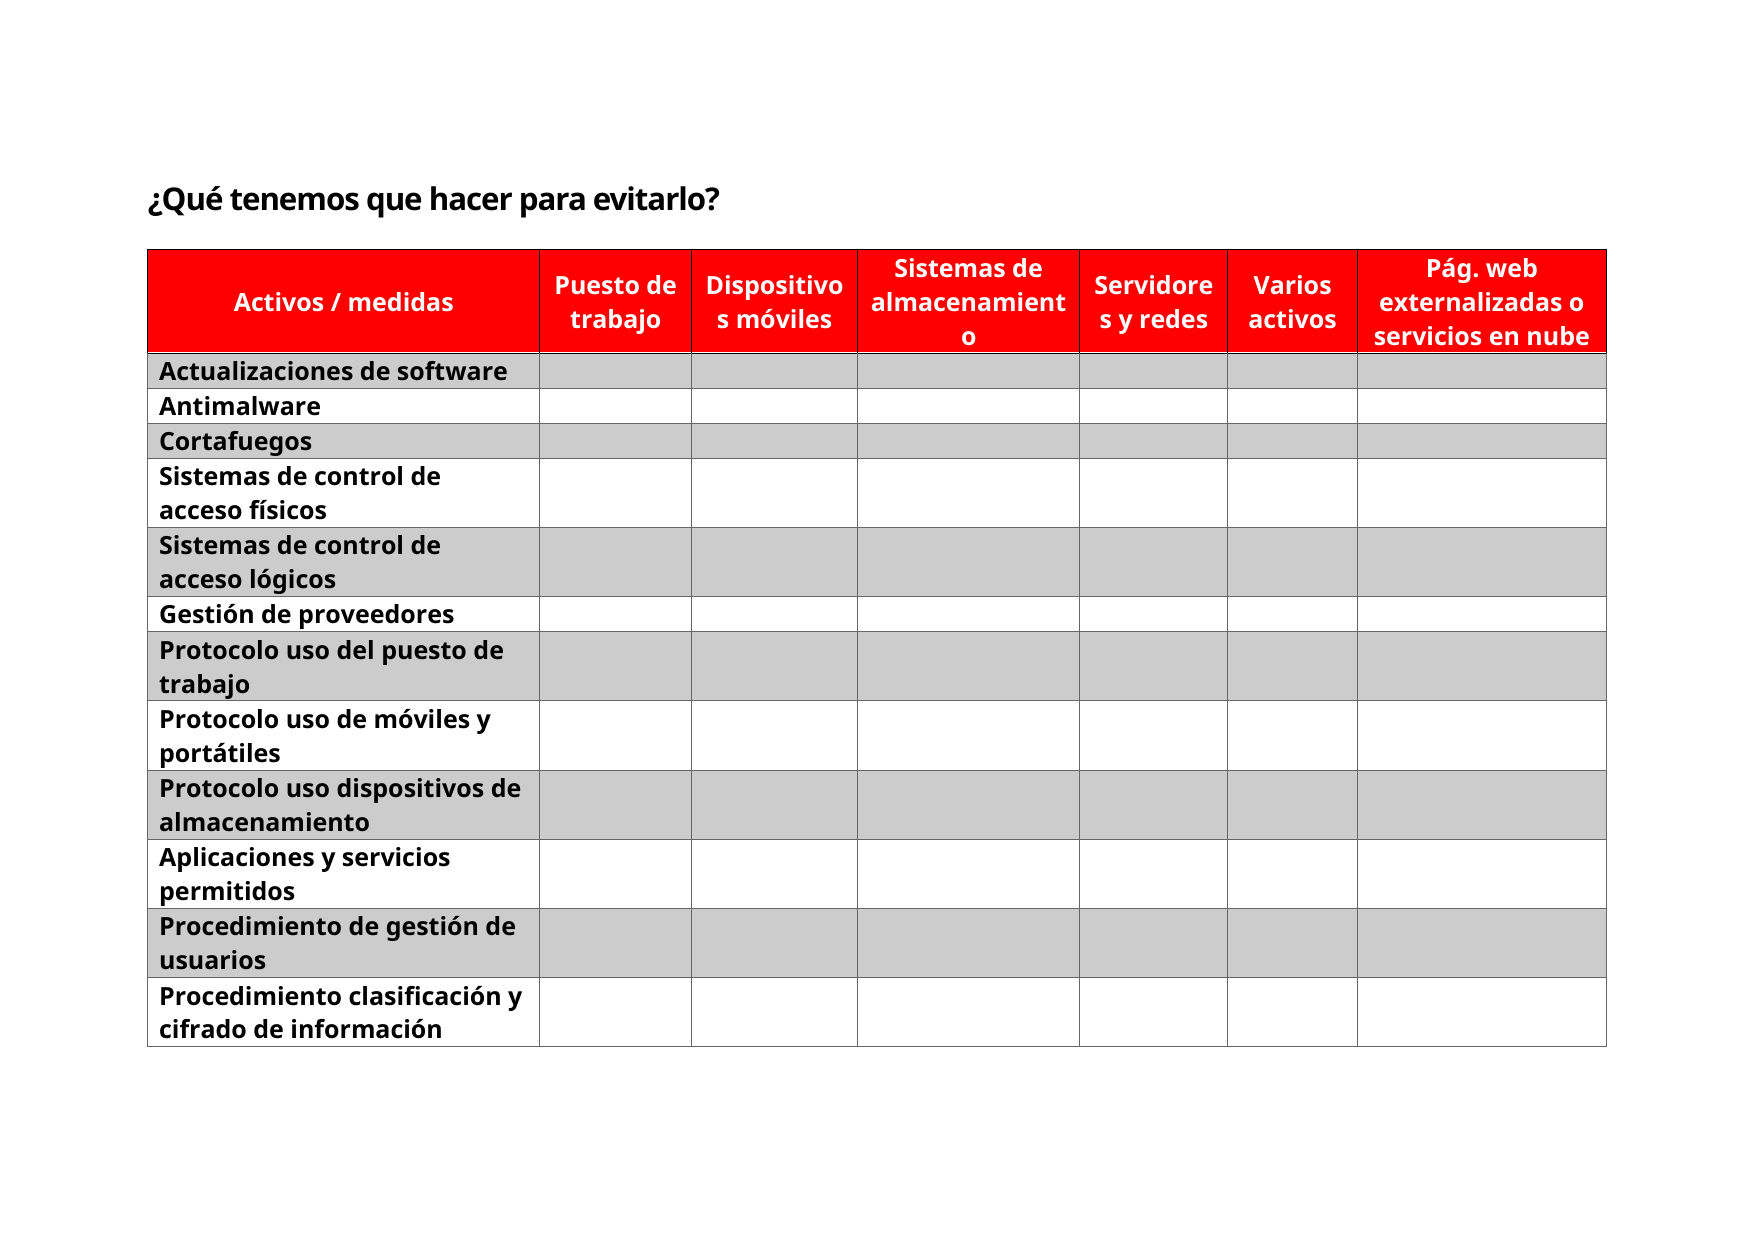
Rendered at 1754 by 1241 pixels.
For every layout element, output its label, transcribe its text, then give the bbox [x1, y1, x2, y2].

table_cell Protocolo uso dispositivos de almacenamiento [148, 771, 539, 839]
table_cell [858, 389, 1079, 423]
table_cell Protocolo uso del puesto de trabajo [148, 632, 539, 700]
table_cell [1228, 632, 1357, 700]
table_cell [858, 424, 1079, 458]
table_cell [1358, 771, 1606, 839]
table_cell [540, 597, 691, 631]
table_cell [1358, 424, 1606, 458]
table_cell Sistemas de control de acceso lógicos [148, 528, 539, 596]
table_cell [1358, 840, 1606, 908]
table_cell [858, 354, 1079, 388]
table_cell [1228, 701, 1357, 769]
table_cell [540, 701, 691, 769]
table_cell Aplicaciones y servicios permitidos [148, 840, 539, 908]
table_cell [858, 701, 1079, 769]
table_cell [858, 597, 1079, 631]
table_cell [692, 909, 857, 977]
table_header Dispositivos móviles [692, 250, 857, 352]
table_cell Protocolo uso de móviles y portátiles [148, 701, 539, 769]
table_cell [1080, 528, 1227, 596]
table_cell [1228, 909, 1357, 977]
table_cell [1358, 389, 1606, 423]
table_cell [1358, 701, 1606, 769]
table_cell Cortafuegos [148, 424, 539, 458]
table_cell [1080, 909, 1227, 977]
table_header Activos / medidas [148, 250, 539, 352]
table_cell [692, 632, 857, 700]
table_cell [858, 459, 1079, 527]
table_cell [540, 459, 691, 527]
table_cell [858, 632, 1079, 700]
table_cell [540, 632, 691, 700]
table_cell [692, 354, 857, 388]
table_cell [1228, 389, 1357, 423]
table_header Pág. web externalizadas o servicios en nube [1358, 250, 1606, 352]
table_cell [858, 978, 1079, 1046]
table_cell [1080, 389, 1227, 423]
table_cell [1080, 632, 1227, 700]
table_cell Sistemas de control de acceso físicos [148, 459, 539, 527]
table_cell [1080, 771, 1227, 839]
table_cell [540, 978, 691, 1046]
table_cell [1358, 597, 1606, 631]
table_cell [1228, 424, 1357, 458]
table_header Sistemas de almacenamiento [858, 250, 1079, 352]
table_cell [540, 389, 691, 423]
table_header Varios activos [1228, 250, 1357, 352]
table_cell [1080, 701, 1227, 769]
table_cell [1358, 459, 1606, 527]
table_cell [1080, 978, 1227, 1046]
table_cell [1358, 632, 1606, 700]
table_cell [1228, 459, 1357, 527]
table_cell Procedimiento de gestión de usuarios [148, 909, 539, 977]
table_cell [1080, 424, 1227, 458]
table_cell [1080, 459, 1227, 527]
table_cell [1228, 771, 1357, 839]
table_cell [1358, 354, 1606, 388]
table_cell [692, 771, 857, 839]
table_cell [540, 909, 691, 977]
table_header Servidores y redes [1080, 250, 1227, 352]
table_cell [692, 424, 857, 458]
table_header Puesto de trabajo [540, 250, 691, 352]
table_cell [1228, 597, 1357, 631]
table_cell [1080, 354, 1227, 388]
table_cell [1080, 597, 1227, 631]
table_cell [1228, 354, 1357, 388]
table_cell [1228, 978, 1357, 1046]
table_cell [1358, 978, 1606, 1046]
table_cell Procedimiento clasificación y cifrado de información [148, 978, 539, 1046]
table_cell [540, 528, 691, 596]
table_cell [540, 424, 691, 458]
table_cell [1228, 840, 1357, 908]
table_cell [692, 840, 857, 908]
table_cell [540, 771, 691, 839]
table_cell [1080, 840, 1227, 908]
table_cell [858, 909, 1079, 977]
table_cell [692, 597, 857, 631]
table_cell [858, 840, 1079, 908]
table_cell [858, 771, 1079, 839]
table_cell [540, 354, 691, 388]
table_cell [692, 389, 857, 423]
table_cell [1228, 528, 1357, 596]
table_cell [858, 528, 1079, 596]
table_cell [1358, 909, 1606, 977]
table_cell [692, 459, 857, 527]
table_cell Antimalware [148, 389, 539, 423]
table_cell [692, 528, 857, 596]
table_cell [1358, 528, 1606, 596]
table_cell [692, 978, 857, 1046]
table_cell [540, 840, 691, 908]
table_cell [692, 701, 857, 769]
table_cell Gestión de proveedores [148, 597, 539, 631]
table_cell Actualizaciones de software [148, 354, 539, 388]
